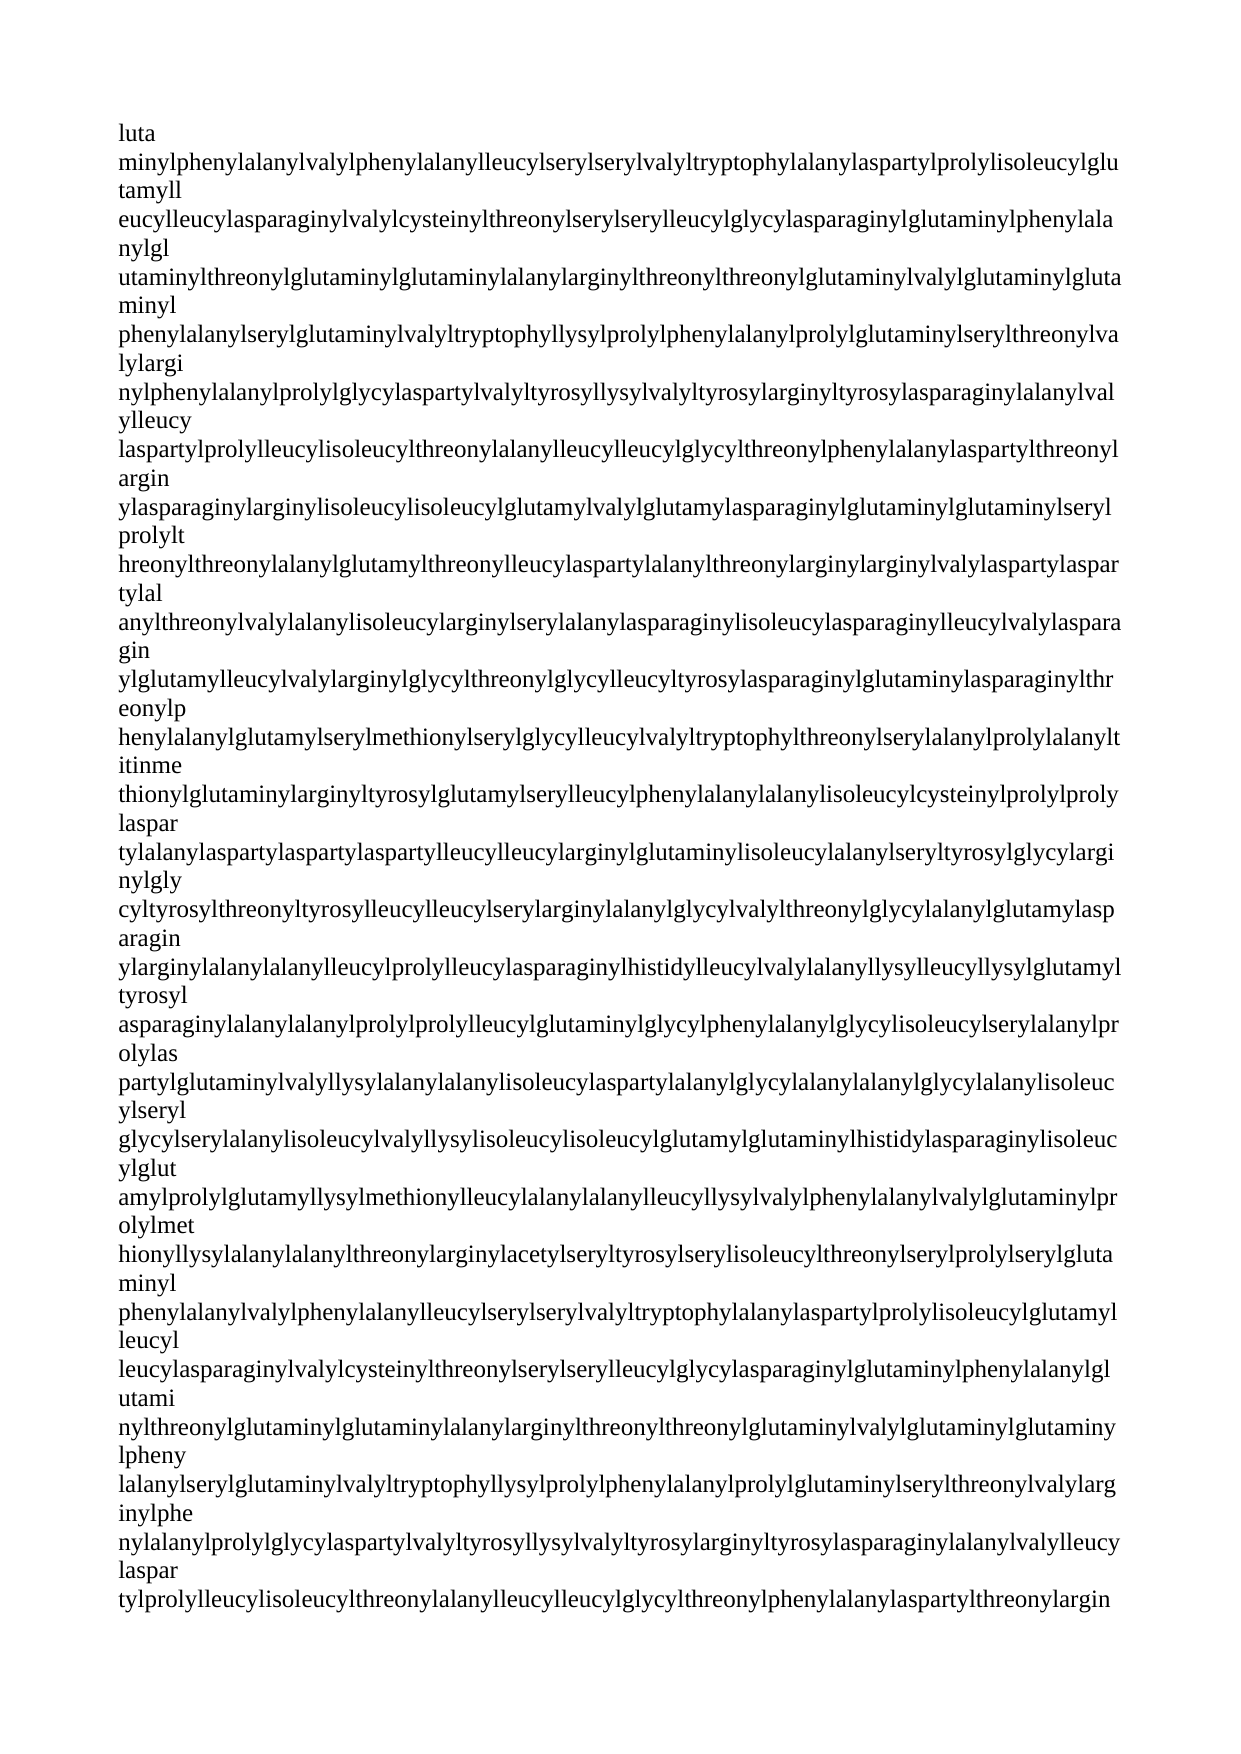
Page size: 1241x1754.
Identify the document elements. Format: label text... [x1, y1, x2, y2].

text luta minylphenylalanylvalylphenylalanylleucylserylserylvalyltryptophylalanylaspartylprolylisoleucylglutamyll eucylleucylasparaginylvalylcysteinylthreonylserylserylleucylglycylasparaginylglutaminylphenylalanylgl utaminylthreonylglutaminylglutaminylalanylarginylthreonylthreonylglutaminylvalylglutaminylglutaminyl phenylalanylserylglutaminylvalyltryptophyllysylprolylphenylalanylprolylglutaminylserylthreonylvalylargi nylphenylalanylprolylglycylaspartylvalyltyrosyllysylvalyltyrosylarginyltyrosylasparaginylalanylvalylleucy laspartylprolylleucylisoleucylthreonylalanylleucylleucylglycylthreonylphenylalanylaspartylthreonylargin ylasparaginylarginylisoleucylisoleucylglutamylvalylglutamylasparaginylglutaminylglutaminylserylprolylt hreonylthreonylalanylglutamylthreonylleucylaspartylalanylthreonylarginylarginylvalylaspartylaspartylal anylthreonylvalylalanylisoleucylarginylserylalanylasparaginylisoleucylasparaginylleucylvalylasparagin ylglutamylleucylvalylarginylglycylthreonylglycylleucyltyrosylasparaginylglutaminylasparaginylthreonylp henylalanylglutamylserylmethionylserylglycylleucylvalyltryptophylthreonylserylalanylprolylalanyltitinme thionylglutaminylarginyltyrosylglutamylserylleucylphenylalanylalanylisoleucylcysteinylprolylprolylaspar tylalanylaspartylaspartylaspartylleucylleucylarginylglutaminylisoleucylalanylseryltyrosylglycylarginylgly cyltyrosylthreonyltyrosylleucylleucylserylarginylalanylglycylvalylthreonylglycylalanylglutamylasparagin ylarginylalanylalanylleucylprolylleucylasparaginylhistidylleucylvalylalanyllysylleucyllysylglutamyltyrosyl asparaginylalanylalanylprolylprolylleucylglutaminylglycylphenylalanylglycylisoleucylserylalanylprolylas partylglutaminylvalyllysylalanylalanylisoleucylaspartylalanylglycylalanylalanylglycylalanylisoleucylseryl glycylserylalanylisoleucylvalyllysylisoleucylisoleucylglutamylglutaminylhistidylasparaginylisoleucylglut amylprolylglutamyllysylmethionylleucylalanylalanylleucyllysylvalylphenylalanylvalylglutaminylprolylmet hionyllysylalanylalanylthreonylarginylacetylseryltyrosylserylisoleucylthreonylserylprolylserylglutaminyl phenylalanylvalylphenylalanylleucylserylserylvalyltryptophylalanylaspartylprolylisoleucylglutamylleucyl leucylasparaginylvalylcysteinylthreonylserylserylleucylglycylasparaginylglutaminylphenylalanylglutami nylthreonylglutaminylglutaminylalanylarginylthreonylthreonylglutaminylvalylglutaminylglutaminylpheny lalanylserylglutaminylvalyltryptophyllysylprolylphenylalanylprolylglutaminylserylthreonylvalylarginylphe nylalanylprolylglycylaspartylvalyltyrosyllysylvalyltyrosylarginyltyrosylasparaginylalanylvalylleucylaspar tylprolylleucylisoleucylthreonylalanylleucylleucylglycylthreonylphenylalanylaspartylthreonylargin [118, 118, 1122, 1613]
